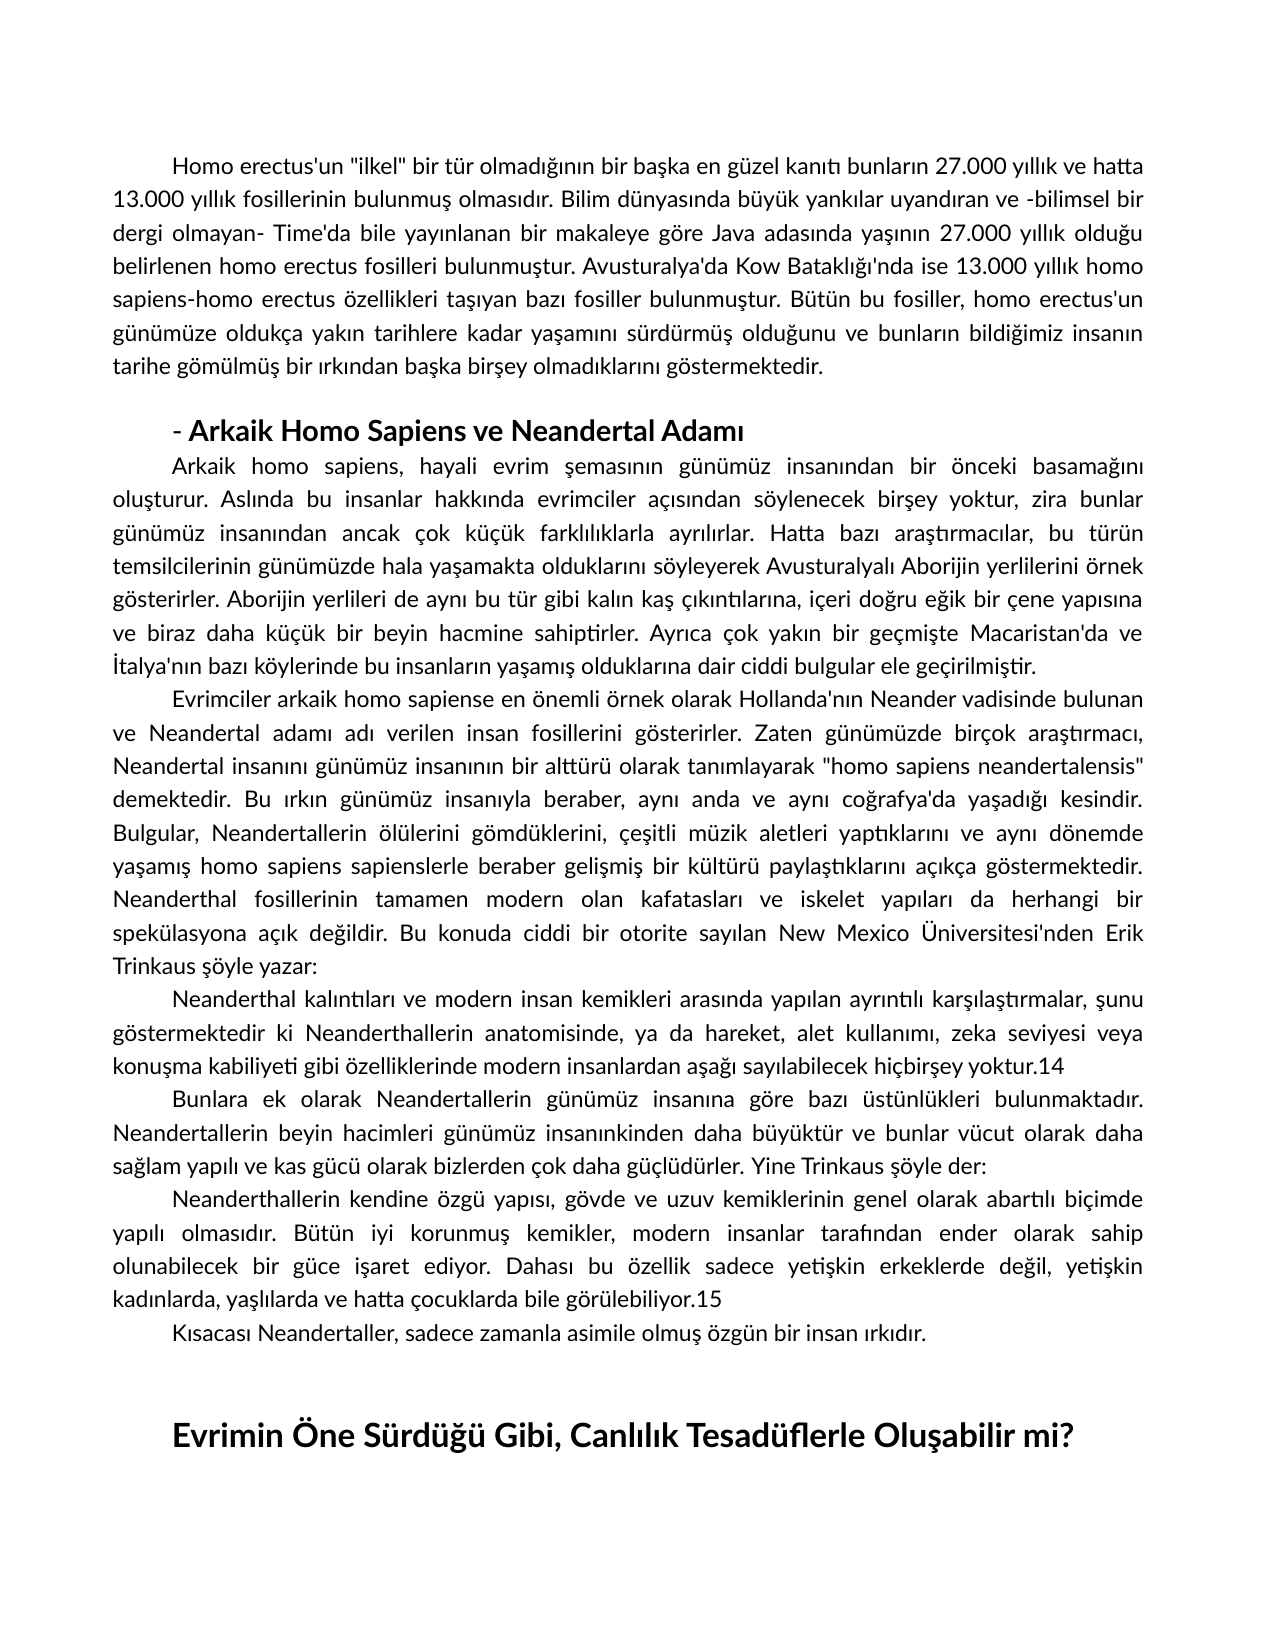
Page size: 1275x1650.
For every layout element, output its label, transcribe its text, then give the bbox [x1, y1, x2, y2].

text Neanderthallerin kendine özgü yapısı, gövde ve uzuv kemiklerinin genel olarak abartılı biçimde yapılı olmasıdır. Bütün iyi korunmuş kemikler, modern insanlar tarafından ender olarak sahip olunabilecek bir güce işaret ediyor. Dahası bu özellik sadece yetişkin erkeklerde değil, yetişkin kadınlarda, yaşlılarda ve hatta çocuklarda bile görülebiliyor.15 [112, 1181, 1145, 1314]
text Homo erectus'un "ilkel" bir tür olmadığının bir başka en güzel kanıtı bunların 27.000 yıllık ve hatta 13.000 yıllık fosillerinin bulunmuş olmasıdır. Bilim dünyasında büyük yankılar uyandıran ve -bilimsel bir dergi olmayan- Time'da bile yayınlanan bir makaleye göre Java adasında yaşının 27.000 yıllık olduğu belirlenen homo erectus fosilleri bulunmuştur. Avusturalya'da Kow Bataklığı'nda ise 13.000 yıllık homo sapiens-homo erectus özellikleri taşıyan bazı fosiller bulunmuştur. Bütün bu fosiller, homo erectus'un günümüze oldukça yakın tarihlere kadar yaşamını sürdürmüş olduğunu ve bunların bildiğimiz insanın tarihe gömülmüş bir ırkından başka birşey olmadıklarını göstermektedir. [112, 148, 1145, 381]
text Arkaik homo sapiens, hayali evrim şemasının günümüz insanından bir önceki basamağını oluşturur. Aslında bu insanlar hakkında evrimciler açısından söylenecek birşey yoktur, zira bunlar günümüz insanından ancak çok küçük farklılıklarla ayrılırlar. Hatta bazı araştırmacılar, bu türün temsilcilerinin günümüzde hala yaşamakta olduklarını söyleyerek Avusturalyalı Aborijin yerlilerini örnek gösterirler. Aborijin yerlileri de aynı bu tür gibi kalın kaş çıkıntılarına, içeri doğru eğik bir çene yapısına ve biraz daha küçük bir beyin hacmine sahiptirler. Ayrıca çok yakın bir geçmişte Macaristan'da ve İtalya'nın bazı köylerinde bu insanların yaşamış olduklarına dair ciddi bulgular ele geçirilmiştir. [112, 448, 1145, 681]
text Neanderthal kalıntıları ve modern insan kemikleri arasında yapılan ayrıntılı karşılaştırmalar, şunu göstermektedir ki Neanderthallerin anatomisinde, ya da hareket, alet kullanımı, zeka seviyesi veya konuşma kabiliyeti gibi özelliklerinde modern insanlardan aşağı sayılabilecek hiçbirşey yoktur.14 [112, 981, 1145, 1081]
text Kısacası Neandertaller, sadece zamanla asimile olmuş özgün bir insan ırkıdır. [112, 1314, 1145, 1348]
text Bunlara ek olarak Neandertallerin günümüz insanına göre bazı üstünlükleri bulunmaktadır. Neandertallerin beyin hacimleri günümüz insanınkinden daha büyüktür ve bunlar vücut olarak daha sağlam yapılı ve kas gücü olarak bizlerden çok daha güçlüdürler. Yine Trinkaus şöyle der: [112, 1081, 1145, 1181]
text - Arkaik Homo Sapiens ve Neandertal Adamı [112, 414, 1145, 448]
text Evrimin Öne Sürdüğü Gibi, Canlılık Tesadüflerle Oluşabilir mi? [112, 1414, 1145, 1454]
text Evrimciler arkaik homo sapiense en önemli örnek olarak Hollanda'nın Neander vadisinde bulunan ve Neandertal adamı adı verilen insan fosillerini gösterirler. Zaten günümüzde birçok araştırmacı, Neandertal insanını günümüz insanının bir alttürü olarak tanımlayarak "homo sapiens neandertalensis" demektedir. Bu ırkın günümüz insanıyla beraber, aynı anda ve aynı coğrafya'da yaşadığı kesindir. Bulgular, Neandertallerin ölülerini gömdüklerini, çeşitli müzik aletleri yaptıklarını ve aynı dönemde yaşamış homo sapiens sapienslerle beraber gelişmiş bir kültürü paylaştıklarını açıkça göstermektedir. Neanderthal fosillerinin tamamen modern olan kafatasları ve iskelet yapıları da herhangi bir spekülasyona açık değildir. Bu konuda ciddi bir otorite sayılan New Mexico Üniversitesi'nden Erik Trinkaus şöyle yazar: [112, 681, 1145, 981]
